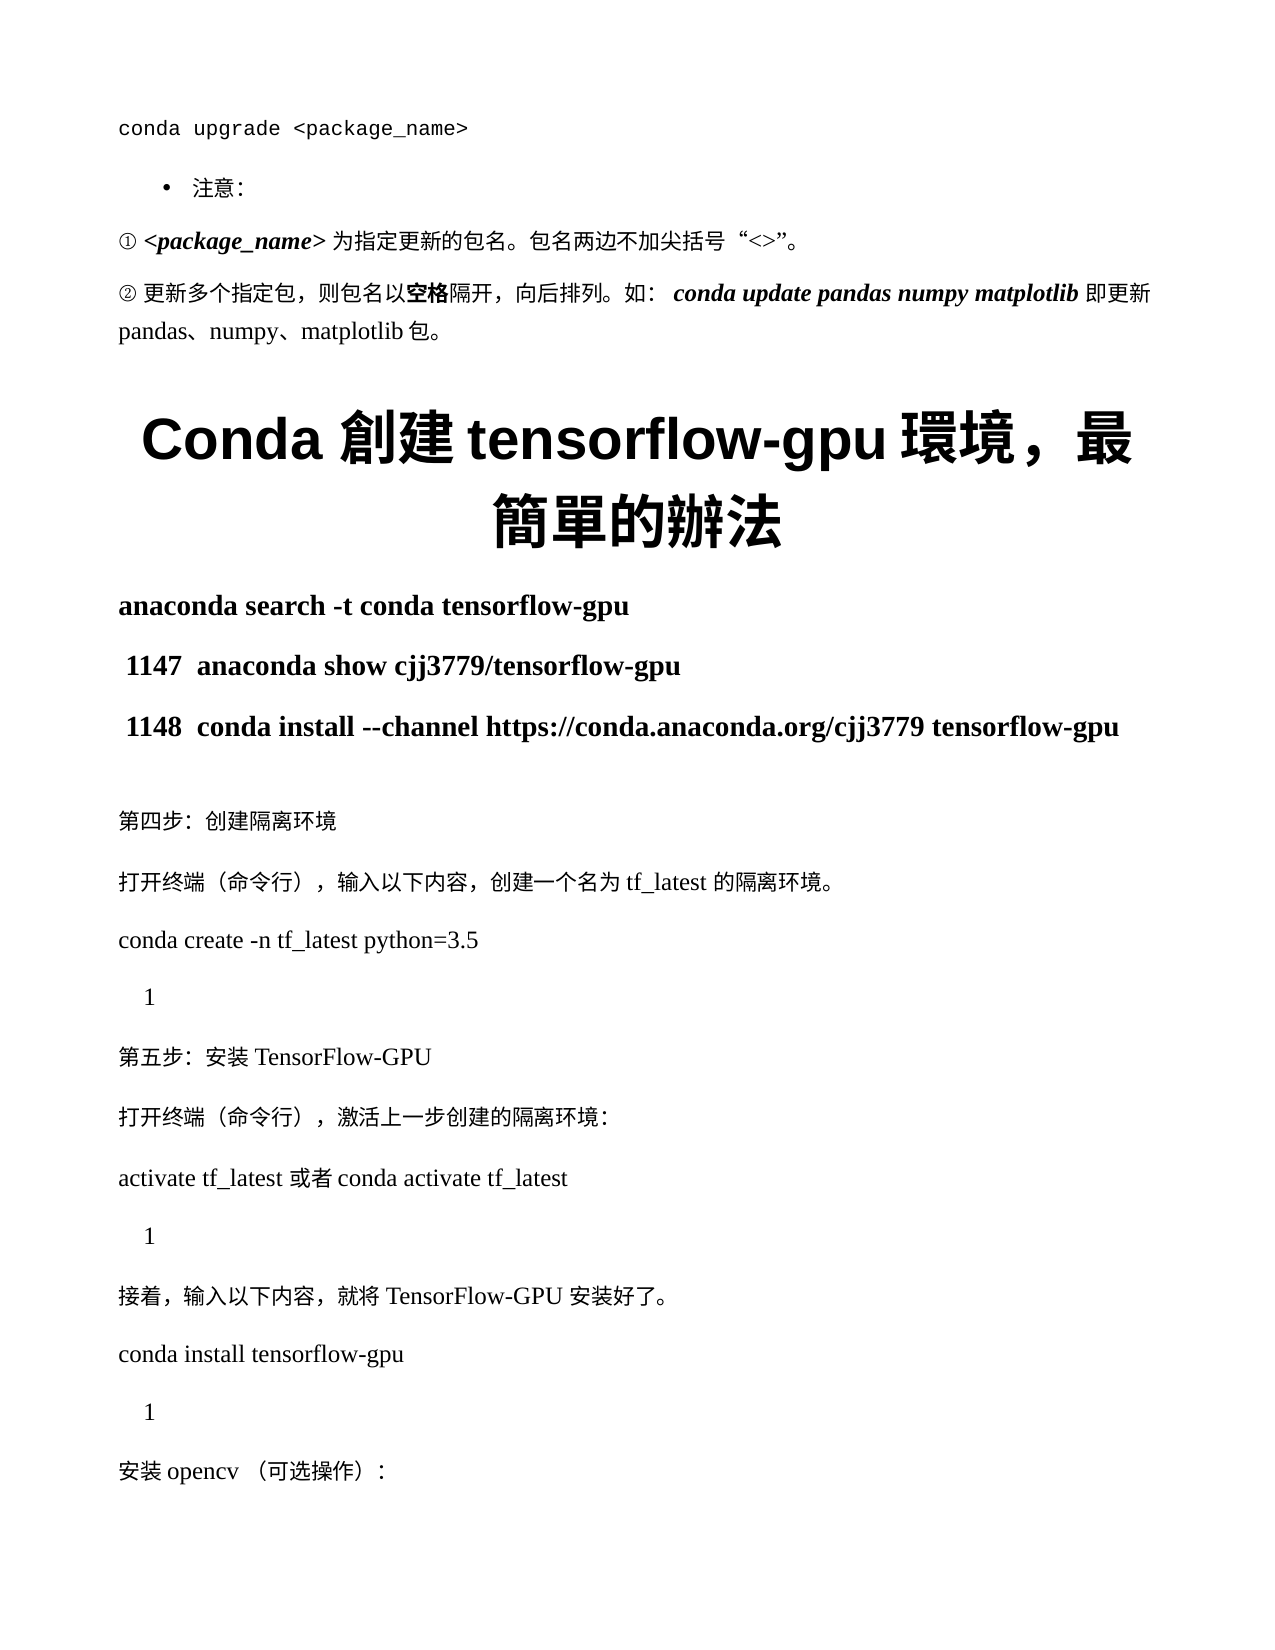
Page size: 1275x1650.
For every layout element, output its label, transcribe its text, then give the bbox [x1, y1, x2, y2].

text ② 更新多个指定包，则包名以空格隔开，向后排列。如： conda update pandas numpy matplotlib 即更新pandas、numpy、matplotlib包。 [118, 276, 1157, 346]
text activate tf_latest 或者 conda activate tf_latest [118, 1161, 1157, 1192]
title Conda 創建tensorflow-gpu環境，最簡單的辦法 [118, 392, 1157, 561]
text conda create -n tf_latest python=3.5 [118, 925, 1157, 954]
text 接着，输入以下内容，就将 TensorFlow-GPU 安装好了。 [118, 1279, 1157, 1310]
text 打开终端（命令行），激活上一步创建的隔离环境： [118, 1100, 1157, 1132]
list 注意： [162, 171, 1157, 203]
text ① <package_name> 为指定更新的包名。包名两边不加尖括号“<>”。 [118, 224, 1157, 255]
subtitle 1147 anaconda show cjj3779/tensorflow-gpu [118, 648, 1157, 682]
text 第四步：创建隔离环境 [118, 804, 1157, 836]
text 第五步：安装 TensorFlow-GPU [118, 1040, 1157, 1072]
text 1 [118, 1221, 1157, 1250]
text 安装 opencv （可选操作）： [118, 1454, 1157, 1486]
text 1 [118, 1397, 1157, 1425]
text conda install tensorflow-gpu [118, 1339, 1157, 1368]
text 1 [118, 982, 1157, 1011]
text 打开终端（命令行），输入以下内容，创建一个名为 tf_latest 的隔离环境。 [118, 864, 1157, 896]
subtitle 1148 conda install --channel https://conda.anaconda.org/cjj3779 tensorflow-gpu [118, 709, 1157, 742]
text conda upgrade <package_name> [118, 118, 1157, 142]
subtitle anaconda search -t conda tensorflow-gpu [118, 588, 1157, 621]
